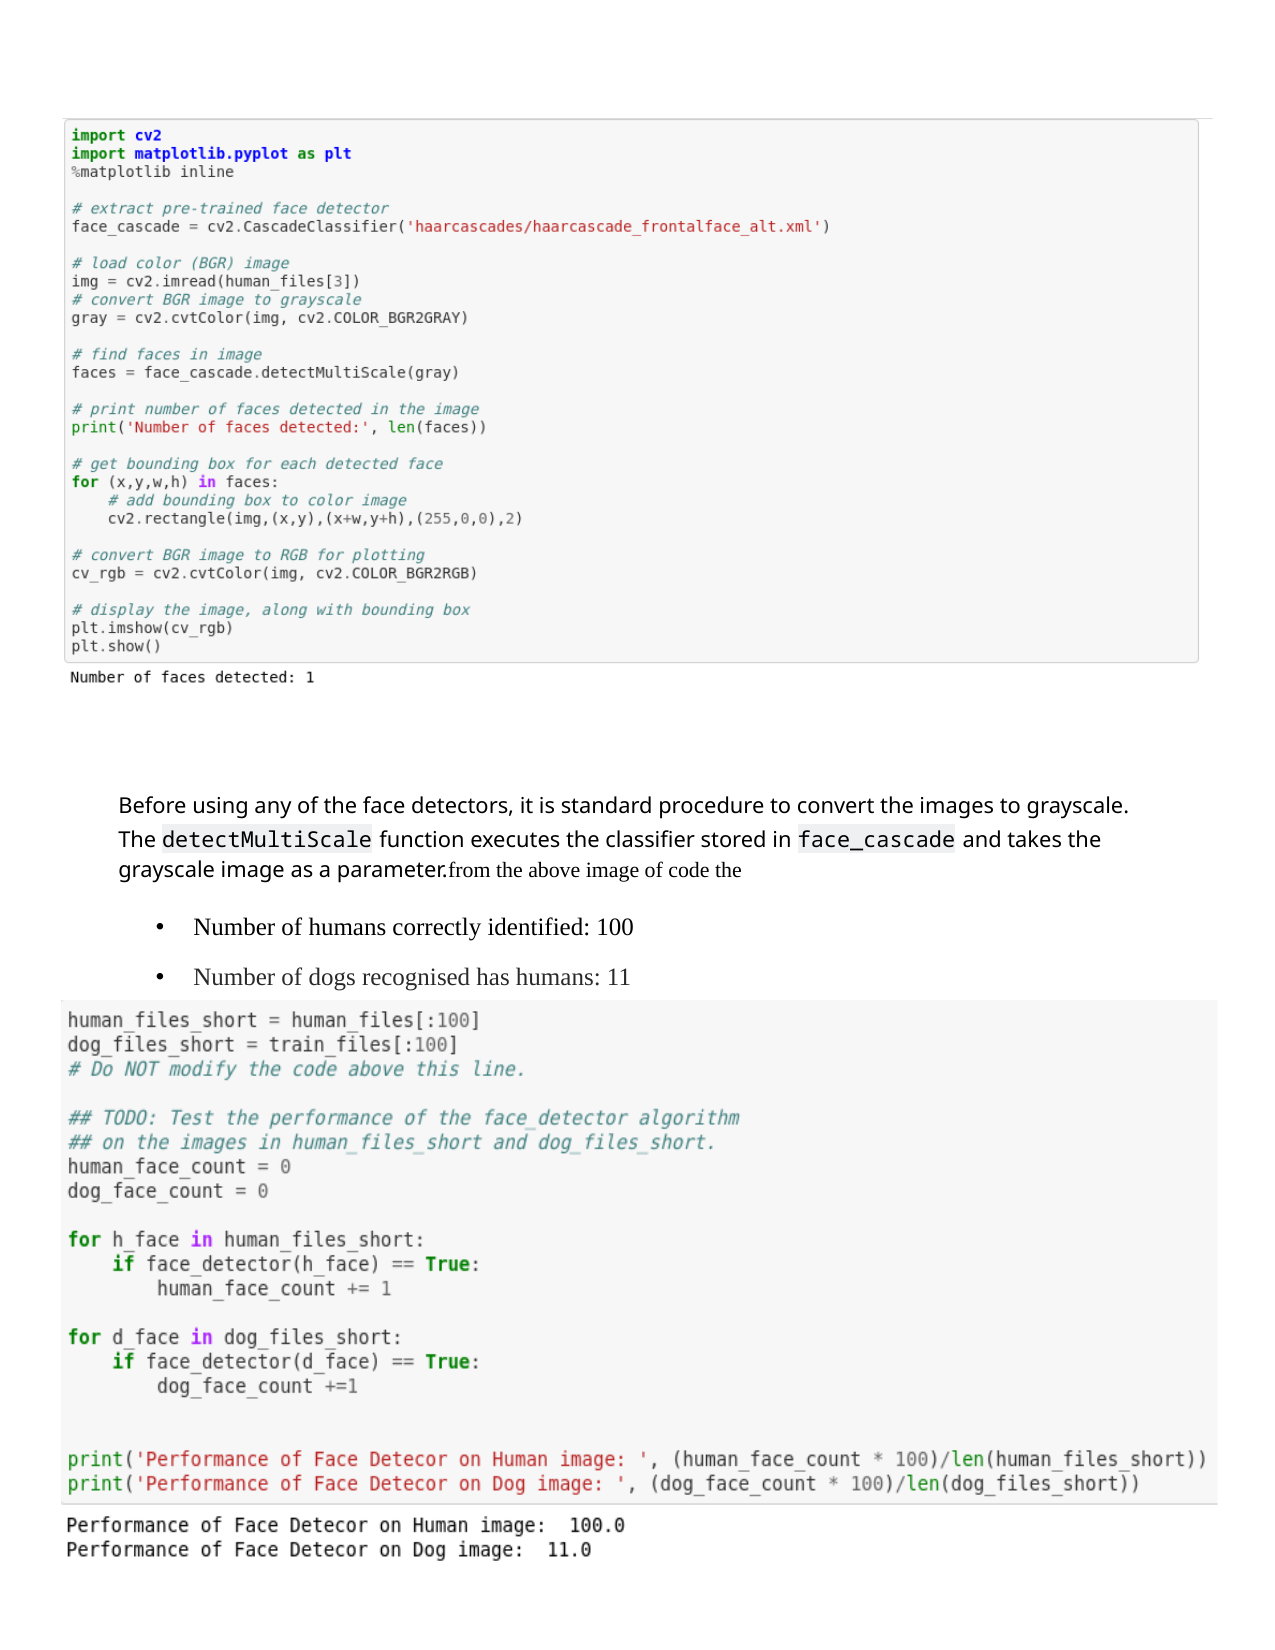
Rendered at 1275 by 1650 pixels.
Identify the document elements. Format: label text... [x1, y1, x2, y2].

list Number of humans correctly identified: 100 [156, 912, 1157, 941]
picture [61, 1000, 1218, 1571]
list Number of dogs recognised has humans: 11 [156, 941, 1157, 991]
text Before using any of the face detectors, it is standard procedure to convert the images to grayscale. The detectMultiScale function executes the classifier stored in face_cascade and takes the grayscale image as a parameter.from the above image of code the [118, 790, 1157, 883]
picture [62, 118, 1213, 690]
